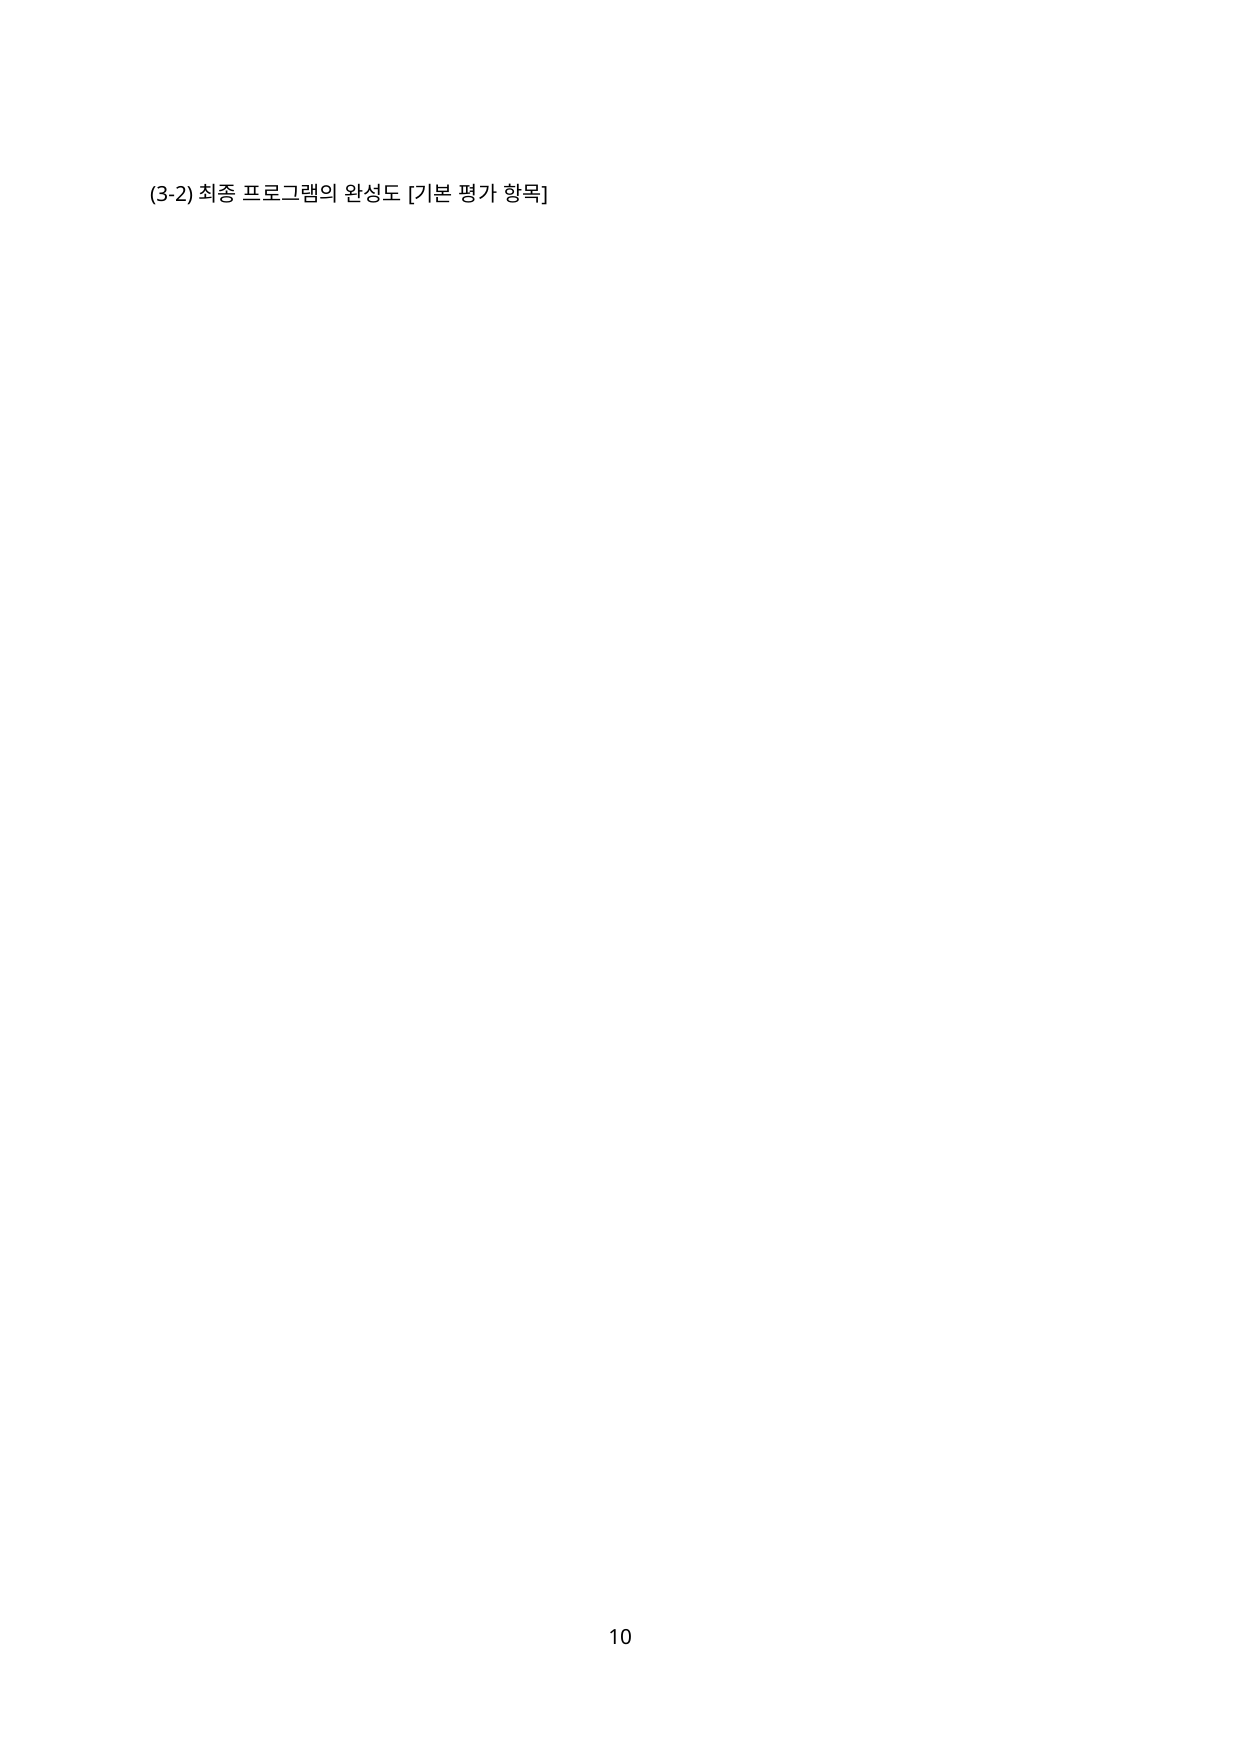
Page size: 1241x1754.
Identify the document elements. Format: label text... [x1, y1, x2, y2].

text (3-2) 최종 프로그램의 완성도 [기본 평가 항목] [150, 177, 1090, 207]
